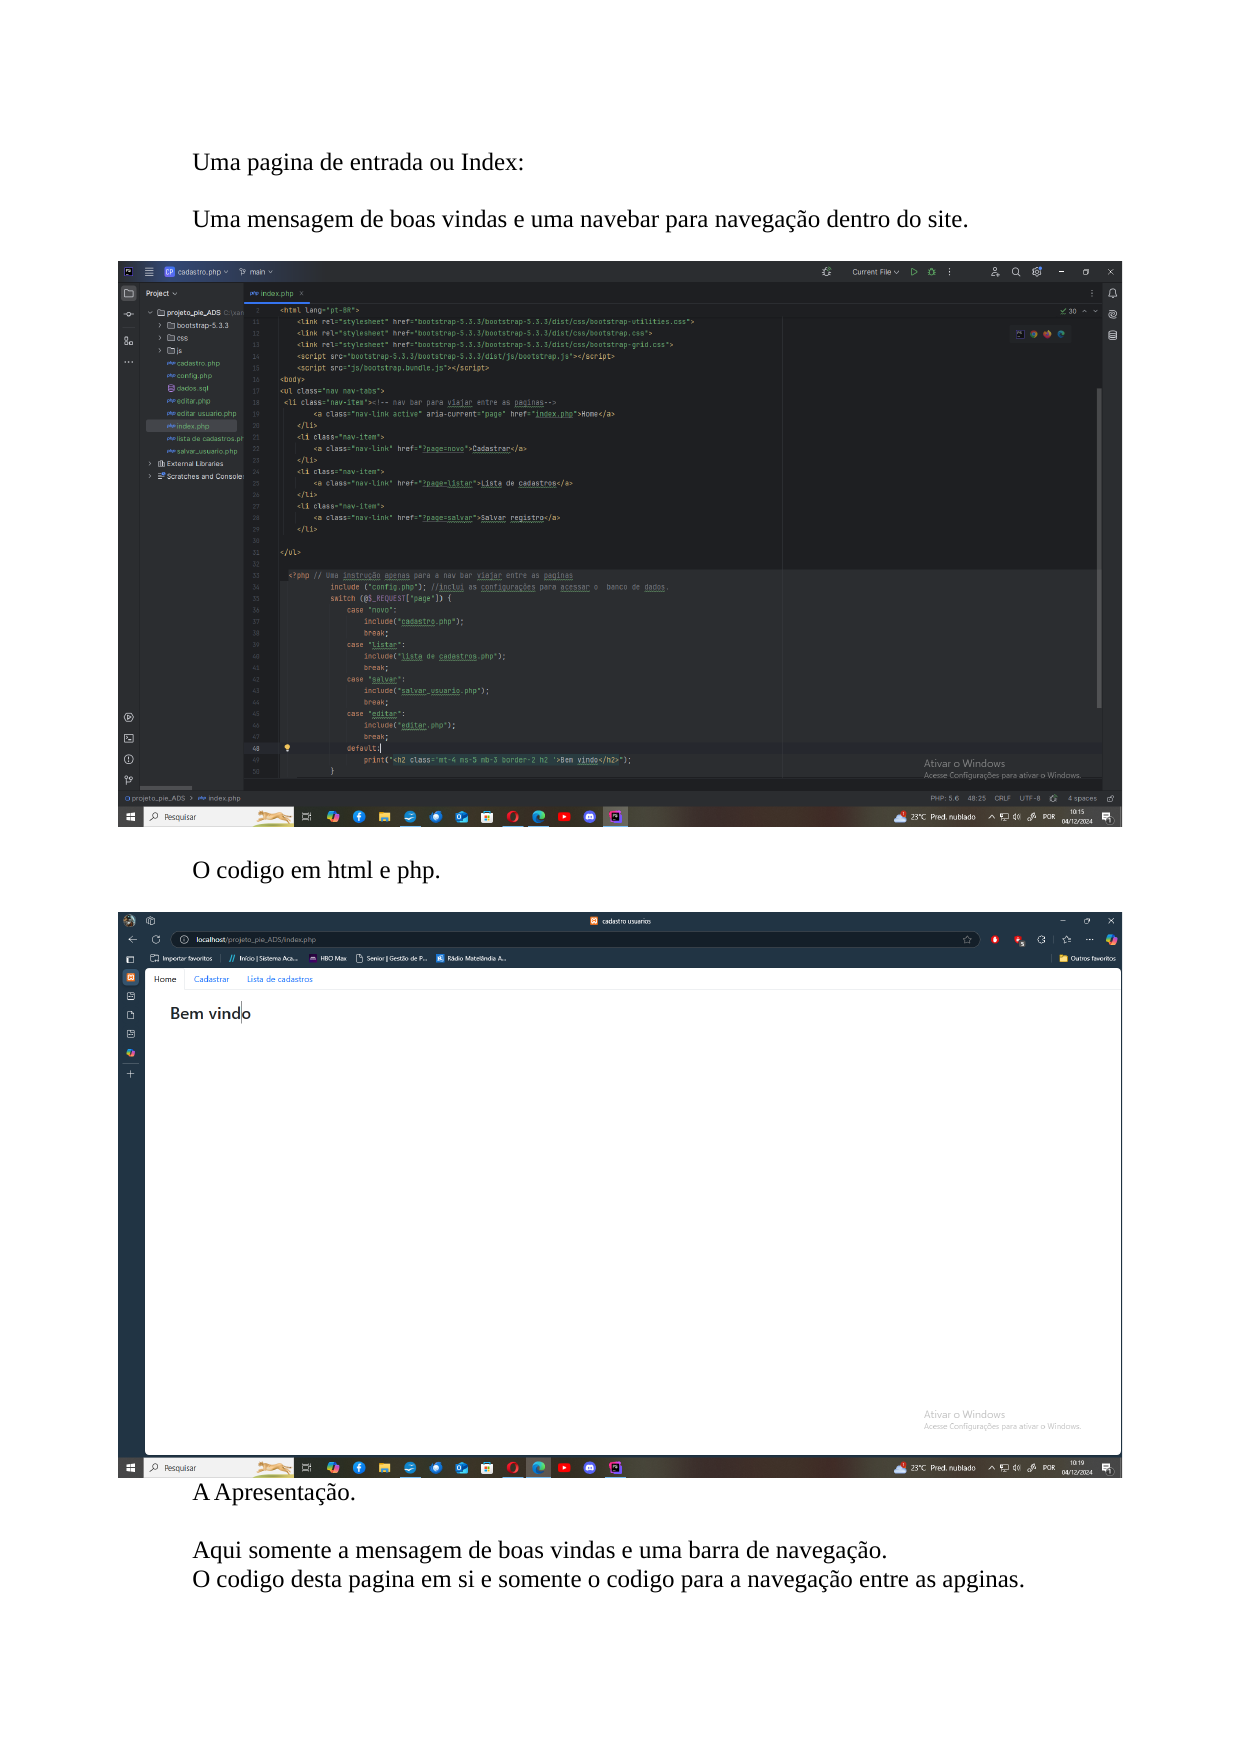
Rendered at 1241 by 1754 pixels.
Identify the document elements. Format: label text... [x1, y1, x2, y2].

text Uma mensagem de boas vindas e uma navebar para navegação dentro do site. [118, 204, 1122, 233]
picture [118, 912, 1123, 1478]
text O codigo em html e php. [118, 855, 1122, 884]
picture [118, 261, 1123, 827]
text A Apresentação. [118, 1478, 1122, 1506]
text Aqui somente a mensagem de boas vindas e uma barra de navegação. [118, 1535, 1122, 1564]
text O codigo desta pagina em si e somente o codigo para a navegação entre as apginas. [118, 1564, 1122, 1592]
text Uma pagina de entrada ou Index: [118, 147, 1122, 176]
